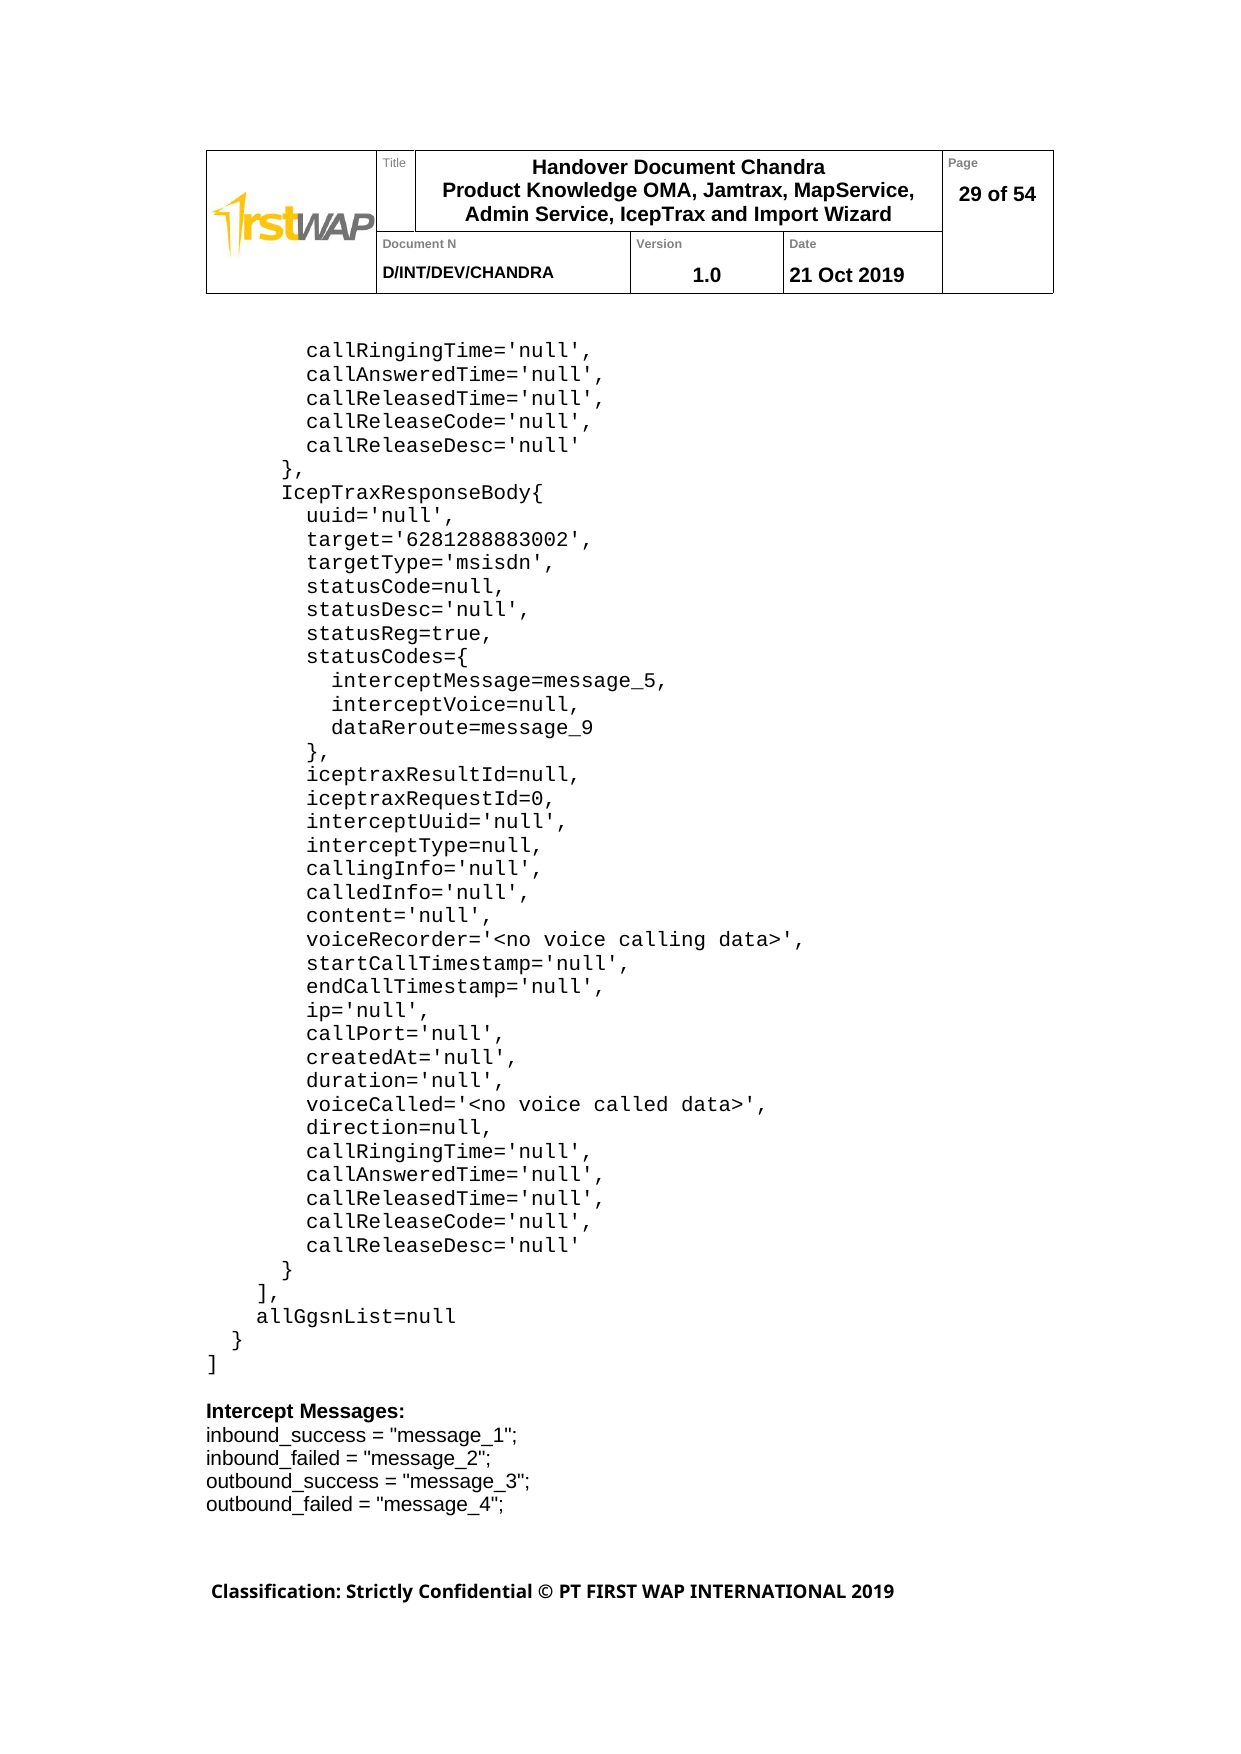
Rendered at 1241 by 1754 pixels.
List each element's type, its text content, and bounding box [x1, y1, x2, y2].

text statusReg=true, [206, 623, 1053, 647]
text } [206, 1259, 1053, 1282]
text target='6281288883002', [206, 529, 1053, 552]
text callRingingTime='null', [206, 1141, 1053, 1164]
text callReleaseCode='null', [206, 1212, 1053, 1235]
text dataReroute=message_9 [206, 717, 1053, 741]
text statusCodes={ [206, 647, 1053, 670]
text calledInfo='null', [206, 882, 1053, 906]
text direction=null, [206, 1117, 1053, 1141]
picture [211, 191, 375, 259]
text callPort='null', [206, 1023, 1053, 1047]
text startCallTimestamp='null', [206, 953, 1053, 976]
text }, [206, 741, 1053, 764]
text callingInfo='null', [206, 858, 1053, 882]
text interceptType=null, [206, 835, 1053, 858]
text content='null', [206, 906, 1053, 929]
text inbound_success = "message_1"; [206, 1423, 1053, 1446]
text outbound_success = "message_3"; [206, 1470, 1053, 1493]
text interceptVoice=null, [206, 694, 1053, 717]
text callReleaseDesc='null' [206, 435, 1053, 458]
text callReleaseDesc='null' [206, 1235, 1053, 1259]
text interceptMessage=message_5, [206, 670, 1053, 694]
text ip='null', [206, 1000, 1053, 1023]
text statusCode=null, [206, 576, 1053, 599]
text uuid='null', [206, 505, 1053, 529]
text } [206, 1329, 1053, 1353]
text }, [206, 458, 1053, 482]
text ] [206, 1353, 1053, 1376]
text callReleaseCode='null', [206, 411, 1053, 435]
text iceptraxResultId=null, [206, 764, 1053, 788]
text Intercept Messages: [206, 1400, 1053, 1423]
text statusDesc='null', [206, 599, 1053, 623]
text voiceRecorder='<no voice calling data>', [206, 929, 1053, 953]
text endCallTimestamp='null', [206, 976, 1053, 1000]
text createdAt='null', [206, 1047, 1053, 1070]
text allGgsnList=null [206, 1306, 1053, 1329]
text callAnsweredTime='null', [206, 364, 1053, 388]
text callRingingTime='null', [206, 341, 1053, 364]
text inbound_failed = "message_2"; [206, 1446, 1053, 1470]
text ], [206, 1282, 1053, 1306]
text interceptUuid='null', [206, 811, 1053, 835]
text duration='null', [206, 1070, 1053, 1094]
text callAnsweredTime='null', [206, 1164, 1053, 1188]
text callReleasedTime='null', [206, 388, 1053, 411]
text callReleasedTime='null', [206, 1188, 1053, 1212]
text outbound_failed = "message_4"; [206, 1493, 1053, 1516]
text targetType='msisdn', [206, 552, 1053, 576]
text voiceCalled='<no voice called data>', [206, 1094, 1053, 1117]
text iceptraxRequestId=0, [206, 788, 1053, 811]
text IcepTraxResponseBody{ [206, 482, 1053, 505]
